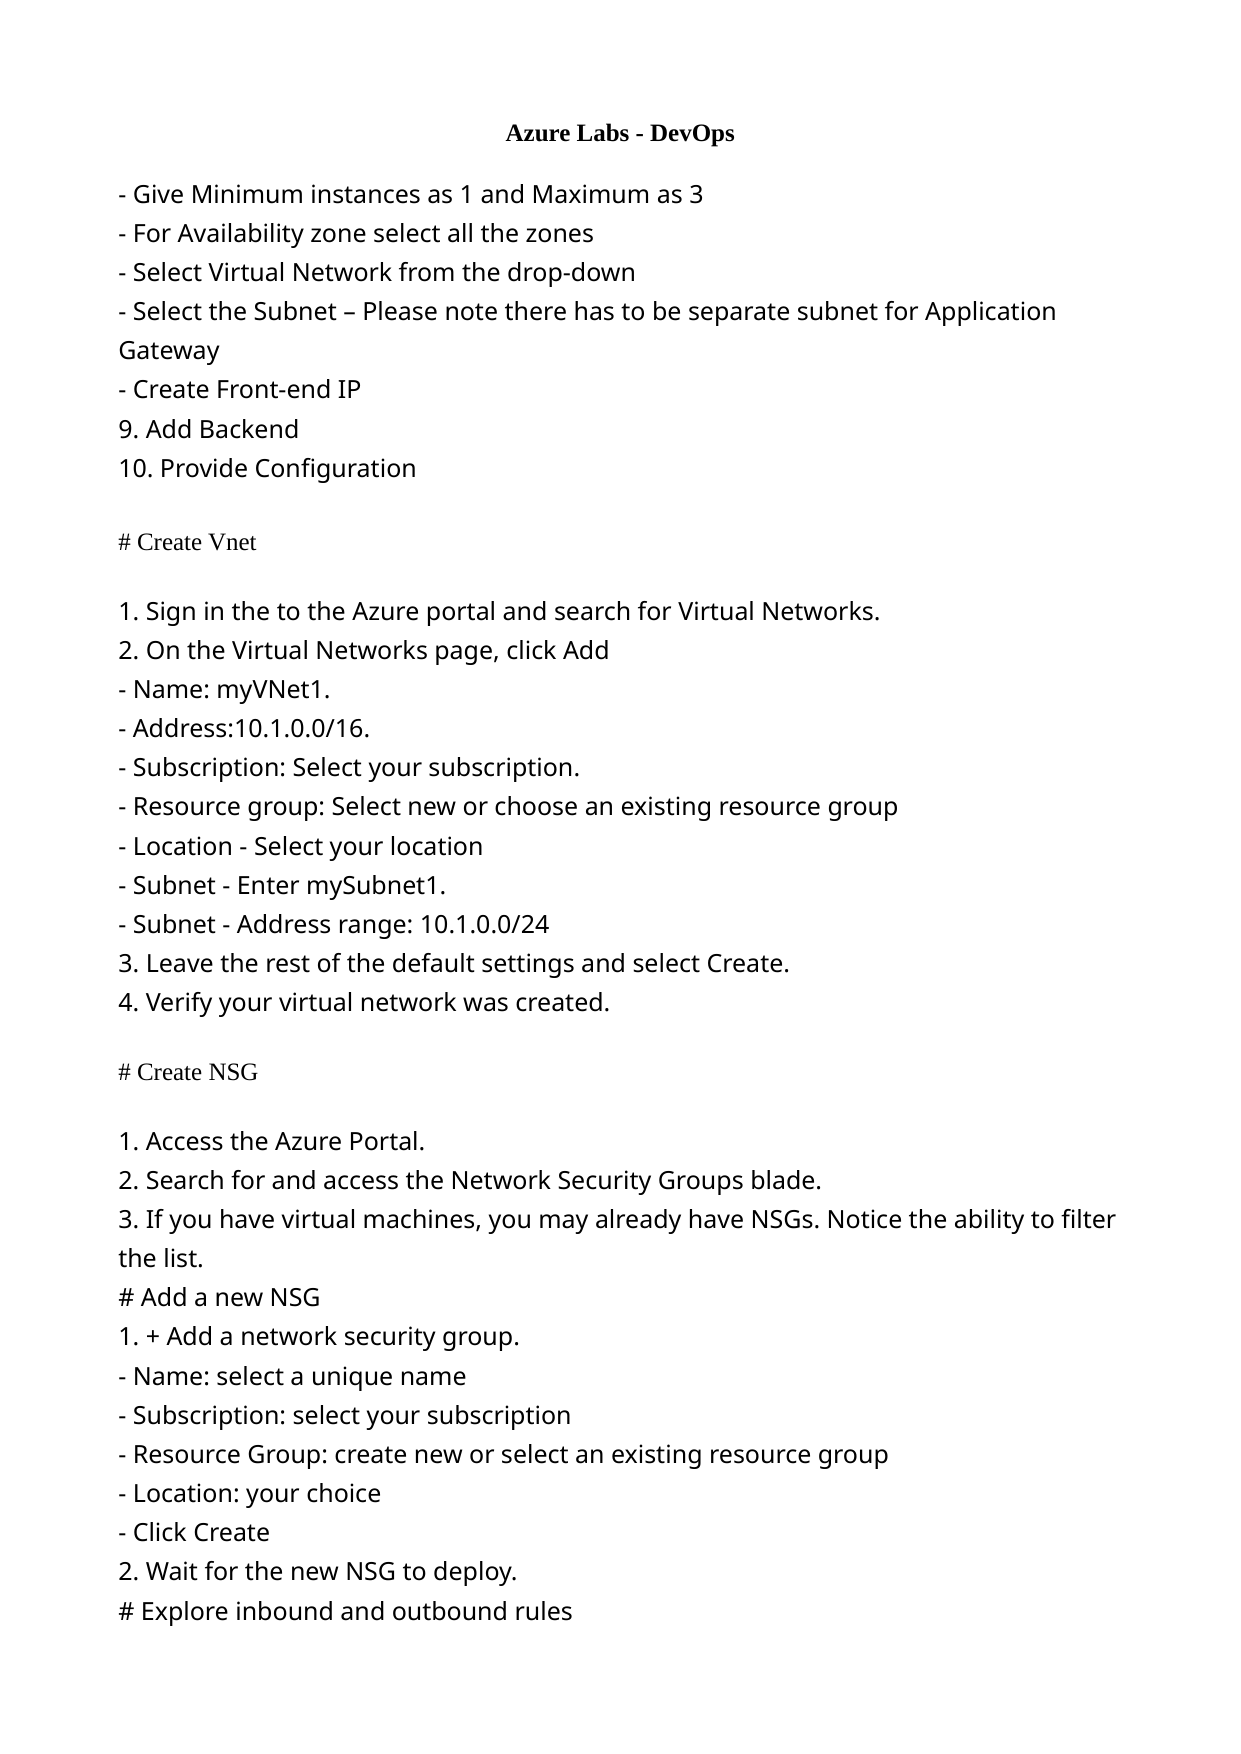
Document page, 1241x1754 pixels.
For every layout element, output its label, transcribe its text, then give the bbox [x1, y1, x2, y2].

text - Select the Subnet – Please note there has to be separate subnet for Application Gateway [118, 294, 1122, 367]
text 1. Access the Azure Portal. [118, 1123, 1122, 1157]
text - Create Front-end IP [118, 372, 1122, 406]
text - Give Minimum instances as 1 and Maximum as 3 [118, 176, 1122, 210]
text 10. Provide Configuration [118, 451, 1122, 484]
text - Click Create [118, 1515, 1122, 1549]
text - Name: select a unique name [118, 1358, 1122, 1392]
text # Create Vnet [118, 527, 1122, 556]
text - Subnet - Address range: 10.1.0.0/24 [118, 907, 1122, 941]
text - For Availability zone select all the zones [118, 216, 1122, 249]
text - Select Virtual Network from the drop-down [118, 255, 1122, 289]
text # Explore inbound and outbound rules [118, 1593, 1122, 1627]
text - Subnet - Enter mySubnet1. [118, 867, 1122, 901]
text - Location - Select your location [118, 828, 1122, 862]
text 4. Verify your virtual network was created. [118, 985, 1122, 1019]
text # Add a new NSG [118, 1280, 1122, 1314]
text 1. + Add a network security group. [118, 1319, 1122, 1353]
text - Address:10.1.0.0/16. [118, 711, 1122, 745]
text - Location: your choice [118, 1476, 1122, 1510]
text # Create NSG [118, 1057, 1122, 1086]
text 3. If you have virtual machines, you may already have NSGs. Notice the ability to filter the list. [118, 1201, 1122, 1275]
text - Resource Group: create new or select an existing resource group [118, 1436, 1122, 1471]
text - Resource group: Select new or choose an existing resource group [118, 789, 1122, 823]
text 2. Wait for the new NSG to deploy. [118, 1554, 1122, 1588]
text - Subscription: select your subscription [118, 1397, 1122, 1431]
text - Name: myVNet1. [118, 672, 1122, 706]
text 3. Leave the rest of the default settings and select Create. [118, 946, 1122, 980]
text 2. On the Virtual Networks page, click Add [118, 632, 1122, 666]
text 9. Add Backend [118, 411, 1122, 445]
text 2. Search for and access the Network Security Groups blade. [118, 1162, 1122, 1196]
text - Subscription: Select your subscription. [118, 750, 1122, 784]
text 1. Sign in the to the Azure portal and search for Virtual Networks. [118, 593, 1122, 627]
